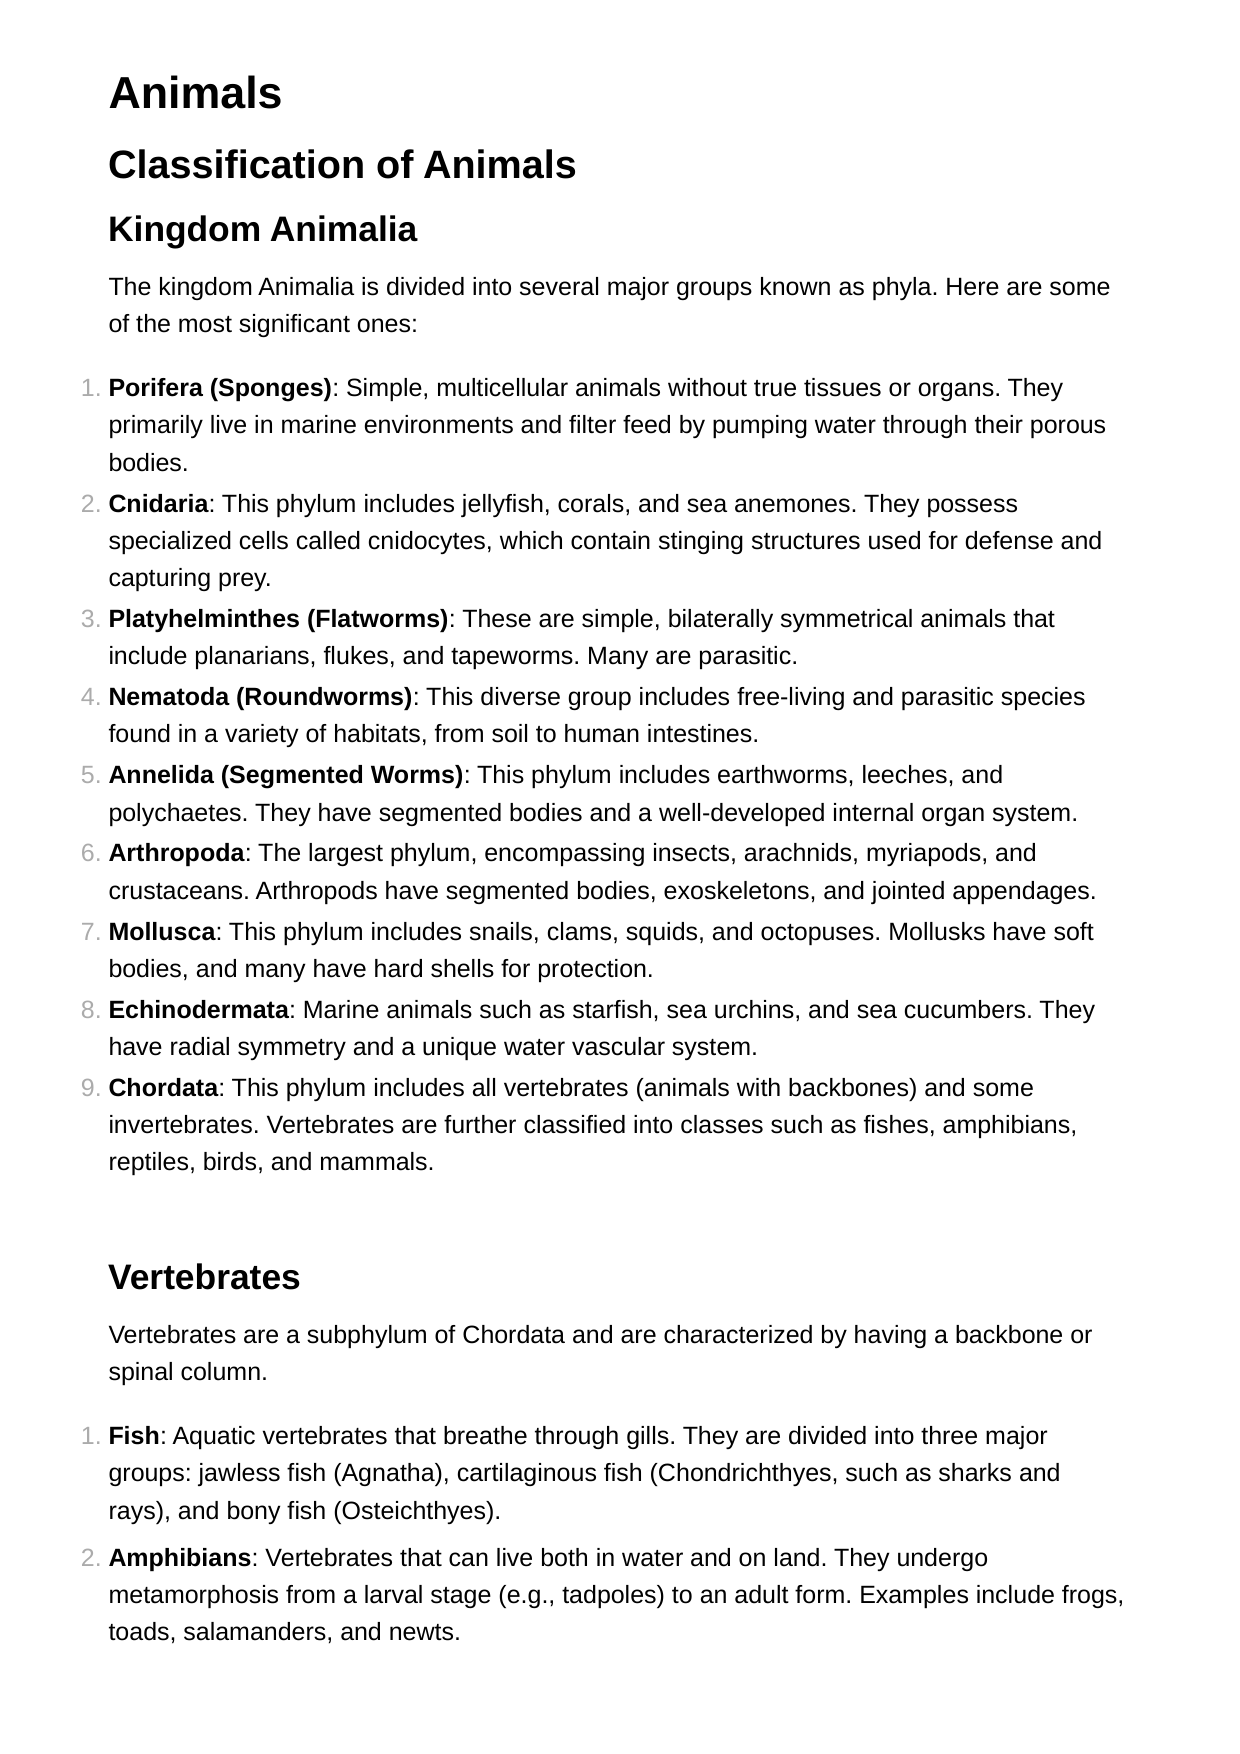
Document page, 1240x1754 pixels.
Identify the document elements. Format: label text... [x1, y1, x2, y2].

list Amphibians: Vertebrates that can live both in water and on land. They undergo metamorphosis from a larval stage (e.g., tadpoles) to an adult form. Examples include frogs, toads, salamanders, and newts. [81, 1543, 1127, 1646]
list Arthropoda: The largest phylum, encompassing insects, arachnids, myriapods, and crustaceans. Arthropods have segmented bodies, exoskeletons, and jointed appendages. [81, 838, 1127, 904]
list Cnidaria: This phylum includes jellyfish, corals, and sea anemones. They possess specialized cells called cnidocytes, which contain stinging structures used for defense and capturing prey. [81, 489, 1127, 592]
list Fish: Aquatic vertebrates that breathe through gills. They are divided into three major groups: jawless fish (Agnatha), cartilaginous fish (Chondrichthyes, such as sharks and rays), and bony fish (Osteichthyes). [81, 1421, 1127, 1524]
list Platyhelminthes (Flatworms): These are simple, bilaterally symmetrical animals that include planarians, flukes, and tapeworms. Many are parasitic. [81, 604, 1127, 670]
subtitle Vertebrates [108, 1257, 1133, 1297]
text The kingdom Animalia is divided into several major groups known as phyla. Here are some of the most significant ones: [108, 272, 1127, 338]
list Porifera (Sponges): Simple, multicellular animals without true tissues or organs. They primarily live in marine environments and filter feed by pumping water through their porous bodies. [81, 373, 1127, 477]
subtitle Classification of Animals [108, 141, 1133, 186]
text Vertebrates are a subphylum of Chordata and are characterized by having a backbone or spinal column. [108, 1320, 1127, 1386]
list Chordata: This phylum includes all vertebrates (animals with backbones) and some invertebrates. Vertebrates are further classified into classes such as fishes, amphibians, reptiles, birds, and mammals. [81, 1073, 1127, 1176]
subtitle Kingdom Animalia [108, 209, 1133, 249]
list Nematoda (Roundworms): This diverse group includes free-living and parasitic species found in a variety of habitats, from soil to human intestines. [81, 682, 1127, 748]
list Echinodermata: Marine animals such as starfish, sea urchins, and sea cucumbers. They have radial symmetry and a unique water vascular system. [81, 995, 1127, 1061]
text Animals [108, 67, 1133, 118]
list Mollusca: This phylum includes snails, clams, squids, and octopuses. Mollusks have soft bodies, and many have hard shells for protection. [81, 917, 1127, 983]
list Annelida (Segmented Worms): This phylum includes earthworms, leeches, and polychaetes. They have segmented bodies and a well-developed internal organ system. [81, 760, 1127, 826]
